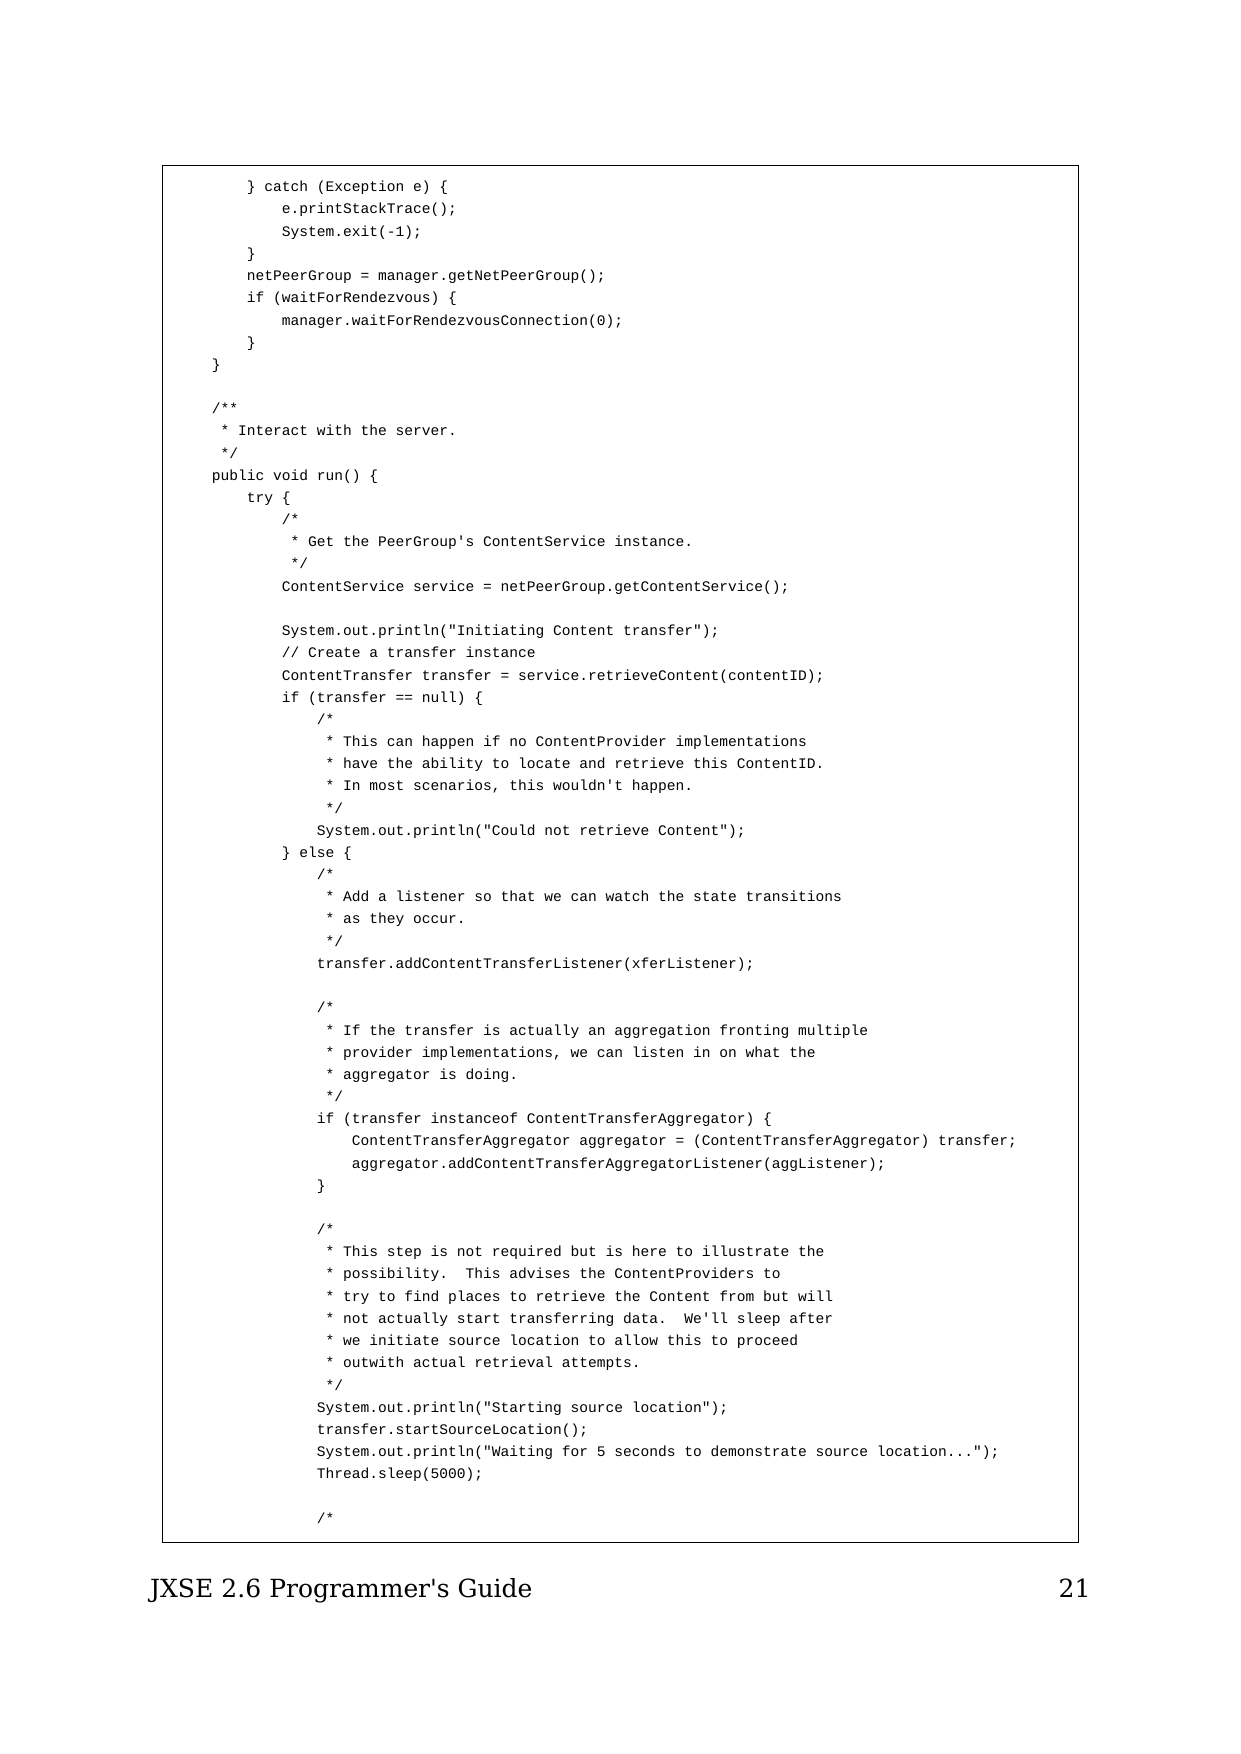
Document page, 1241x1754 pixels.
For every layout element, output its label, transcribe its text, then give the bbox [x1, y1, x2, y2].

text System.out.println("Starting source location"); [163, 1385, 1078, 1407]
text aggregator.addContentTransferAggregatorListener(aggListener); [163, 1141, 1078, 1163]
text manager.waitForRendezvousConnection(0); [163, 298, 1078, 320]
text */ [163, 431, 1078, 453]
text /* [163, 986, 1078, 1008]
text public void run() { [163, 453, 1078, 476]
text * This step is not required but is here to illustrate the [163, 1230, 1078, 1252]
text ContentTransferAggregator aggregator = (ContentTransferAggregator) transfer; [163, 1119, 1078, 1141]
text ContentTransfer transfer = service.retrieveContent(contentID); [163, 653, 1078, 675]
text } [163, 231, 1078, 254]
text /* [163, 1208, 1078, 1230]
text } [163, 342, 1078, 373]
text */ [163, 919, 1078, 941]
text * In most scenarios, this wouldn't happen. [163, 764, 1078, 786]
text } catch (Exception e) { [163, 166, 1078, 187]
text * not actually start transferring data. We'll sleep after [163, 1296, 1078, 1319]
text * Interact with the server. [163, 409, 1078, 431]
text /* [163, 853, 1078, 875]
text * aggregator is doing. [163, 1052, 1078, 1074]
text */ [163, 1363, 1078, 1385]
text ContentService service = netPeerGroup.getContentService(); [163, 564, 1078, 595]
text * This can happen if no ContentProvider implementations [163, 719, 1078, 742]
text */ [163, 786, 1078, 808]
text * Add a listener so that we can watch the state transitions [163, 875, 1078, 897]
text transfer.addContentTransferListener(xferListener); [163, 941, 1078, 973]
text * as they occur. [163, 897, 1078, 919]
text /* [163, 697, 1078, 719]
text * outwith actual retrieval attempts. [163, 1341, 1078, 1363]
text /* [163, 498, 1078, 520]
text * provider implementations, we can listen in on what the [163, 1030, 1078, 1052]
text Thread.sleep(5000); [163, 1452, 1078, 1483]
text netPeerGroup = manager.getNetPeerGroup(); [163, 254, 1078, 276]
text e.printStackTrace(); [163, 187, 1078, 209]
text if (transfer instanceof ContentTransferAggregator) { [163, 1097, 1078, 1119]
text * possibility. This advises the ContentProviders to [163, 1252, 1078, 1274]
text if (transfer == null) { [163, 675, 1078, 697]
text try { [163, 476, 1078, 498]
text * have the ability to locate and retrieve this ContentID. [163, 742, 1078, 764]
text /** [163, 387, 1078, 409]
text // Create a transfer instance [163, 631, 1078, 653]
text System.out.println("Waiting for 5 seconds to demonstrate source location..."); [163, 1429, 1078, 1452]
text * If the transfer is actually an aggregation fronting multiple [163, 1008, 1078, 1030]
text } [163, 320, 1078, 342]
text System.exit(-1); [163, 209, 1078, 231]
text System.out.println("Could not retrieve Content"); [163, 808, 1078, 831]
text * Get the PeerGroup's ContentService instance. [163, 520, 1078, 542]
text */ [163, 542, 1078, 564]
text System.out.println("Initiating Content transfer"); [163, 609, 1078, 631]
text if (waitForRendezvous) { [163, 276, 1078, 298]
text * try to find places to retrieve the Content from but will [163, 1274, 1078, 1296]
text } else { [163, 831, 1078, 853]
text /* [163, 1496, 1078, 1542]
text } [163, 1163, 1078, 1194]
text transfer.startSourceLocation(); [163, 1407, 1078, 1429]
text */ [163, 1074, 1078, 1097]
text * we initiate source location to allow this to proceed [163, 1319, 1078, 1341]
